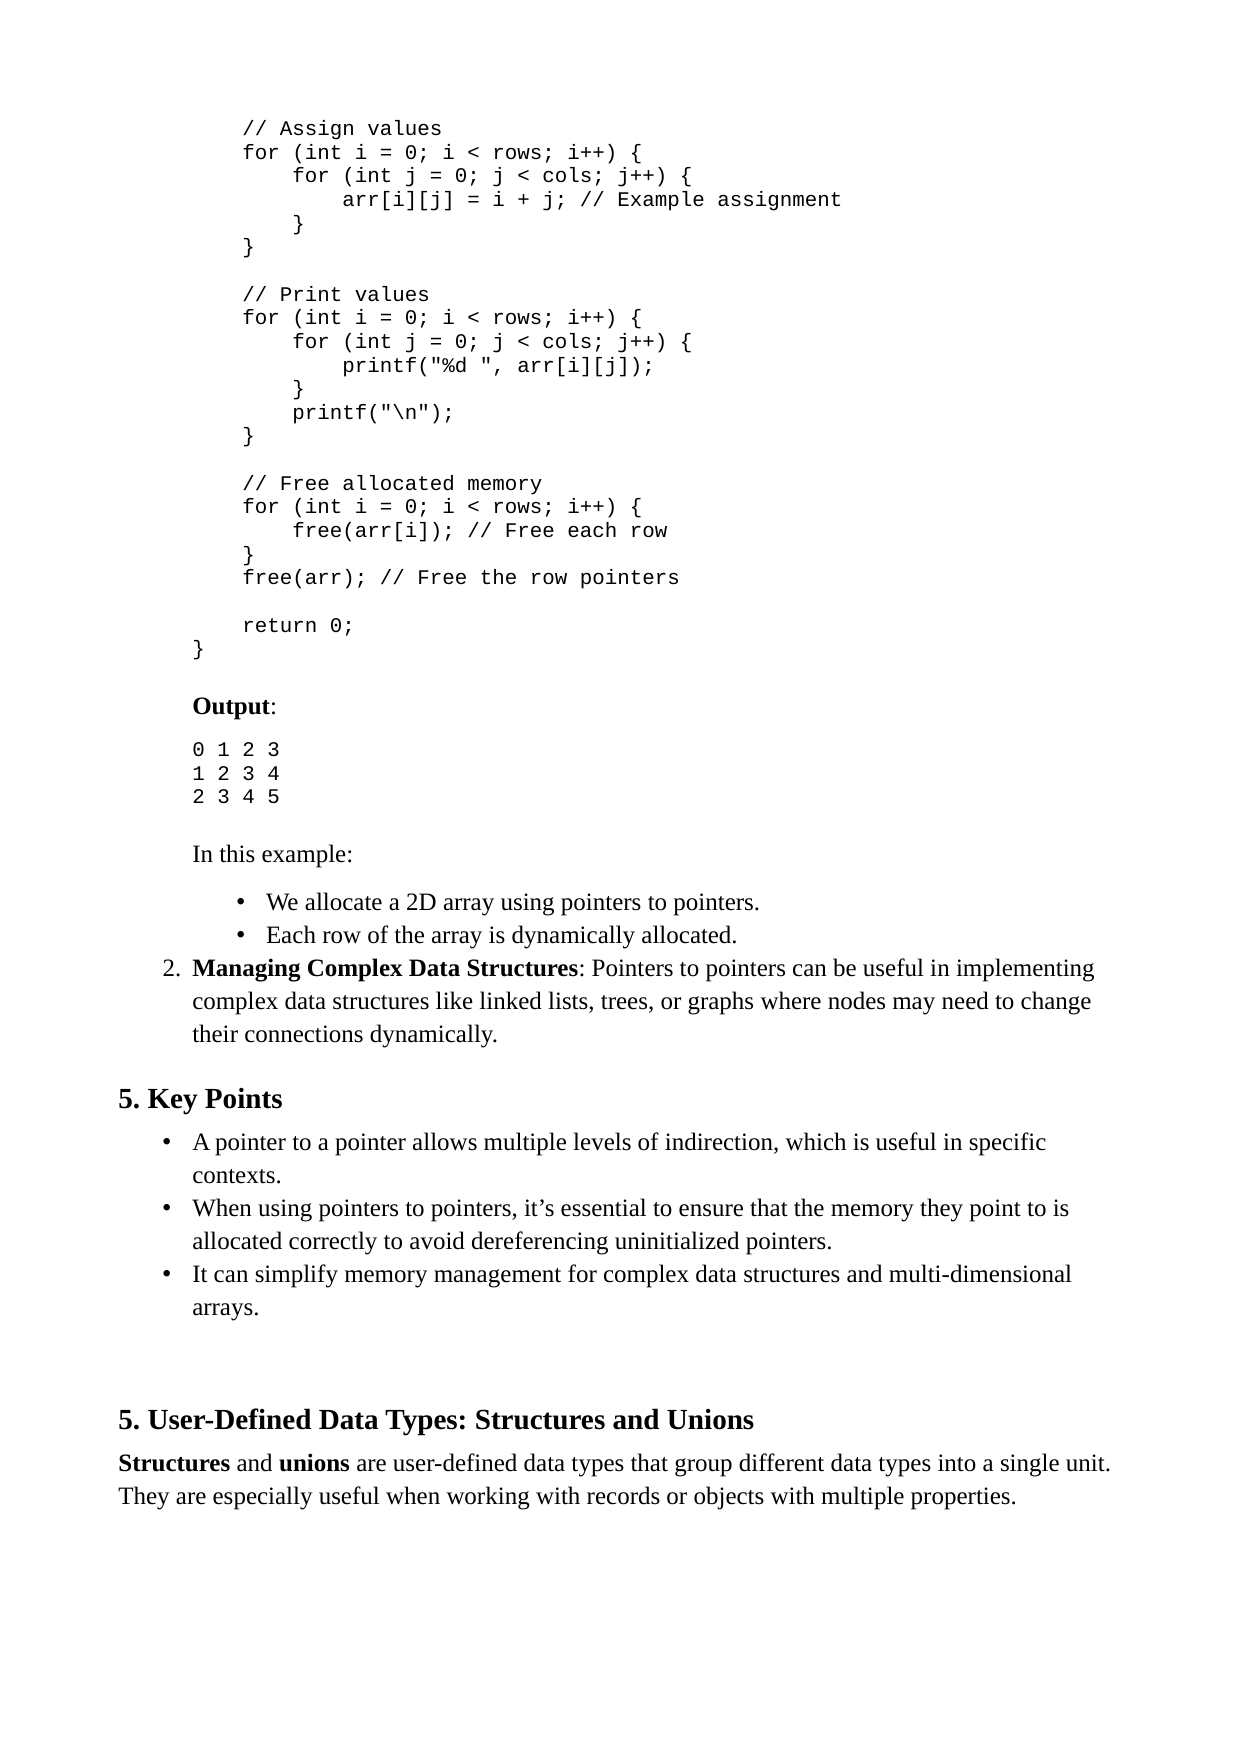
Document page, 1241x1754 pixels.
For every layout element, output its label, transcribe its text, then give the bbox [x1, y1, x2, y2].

list 0 1 2 3 [162, 739, 1122, 763]
list When using pointers to pointers, it’s essential to ensure that the memory they point to is allocated correctly to avoid dereferencing uninitialized pointers. [162, 1193, 1122, 1255]
subtitle 5. User-Defined Data Types: Structures and Unions [118, 1402, 1122, 1436]
list } [162, 213, 1122, 236]
list free(arr[i]); // Free each row [162, 520, 1122, 544]
list for (int j = 0; j < cols; j++) { [162, 331, 1122, 354]
list printf("%d ", arr[i][j]); [162, 354, 1122, 378]
list return 0; [162, 615, 1122, 638]
list // Print values [162, 284, 1122, 307]
list In this example: [162, 839, 1122, 868]
list // Free allocated memory [162, 473, 1122, 496]
list // Assign values [162, 118, 1122, 142]
list for (int j = 0; j < cols; j++) { [162, 165, 1122, 189]
list for (int i = 0; i < rows; i++) { [162, 307, 1122, 331]
list Output: [162, 691, 1122, 720]
list } [162, 544, 1122, 567]
list Managing Complex Data Structures: Pointers to pointers can be useful in implementing complex data structures like linked lists, trees, or graphs where nodes may need to change their connections dynamically. [162, 953, 1122, 1048]
list printf("\n"); [162, 402, 1122, 426]
list 2 3 4 5 [162, 786, 1122, 810]
list It can simplify memory management for complex data structures and multi-dimensional arrays. [162, 1259, 1122, 1321]
list } [162, 426, 1122, 449]
list for (int i = 0; i < rows; i++) { [162, 496, 1122, 520]
subtitle 5. Key Points [118, 1081, 1122, 1115]
list We allocate a 2D array using pointers to pointers. [236, 887, 1122, 916]
list Each row of the array is dynamically allocated. [236, 920, 1122, 949]
list } [162, 638, 1122, 662]
list free(arr); // Free the row pointers [162, 567, 1122, 591]
text Structures and unions are user-defined data types that group different data types into a single unit. They are especially useful when working with records or objects with multiple properties. [118, 1448, 1122, 1510]
list A pointer to a pointer allows multiple levels of indirection, which is useful in specific contexts. [162, 1127, 1122, 1189]
list } [162, 378, 1122, 402]
list } [162, 236, 1122, 260]
list for (int i = 0; i < rows; i++) { [162, 142, 1122, 165]
list arr[i][j] = i + j; // Example assignment [162, 189, 1122, 213]
list 1 2 3 4 [162, 763, 1122, 786]
